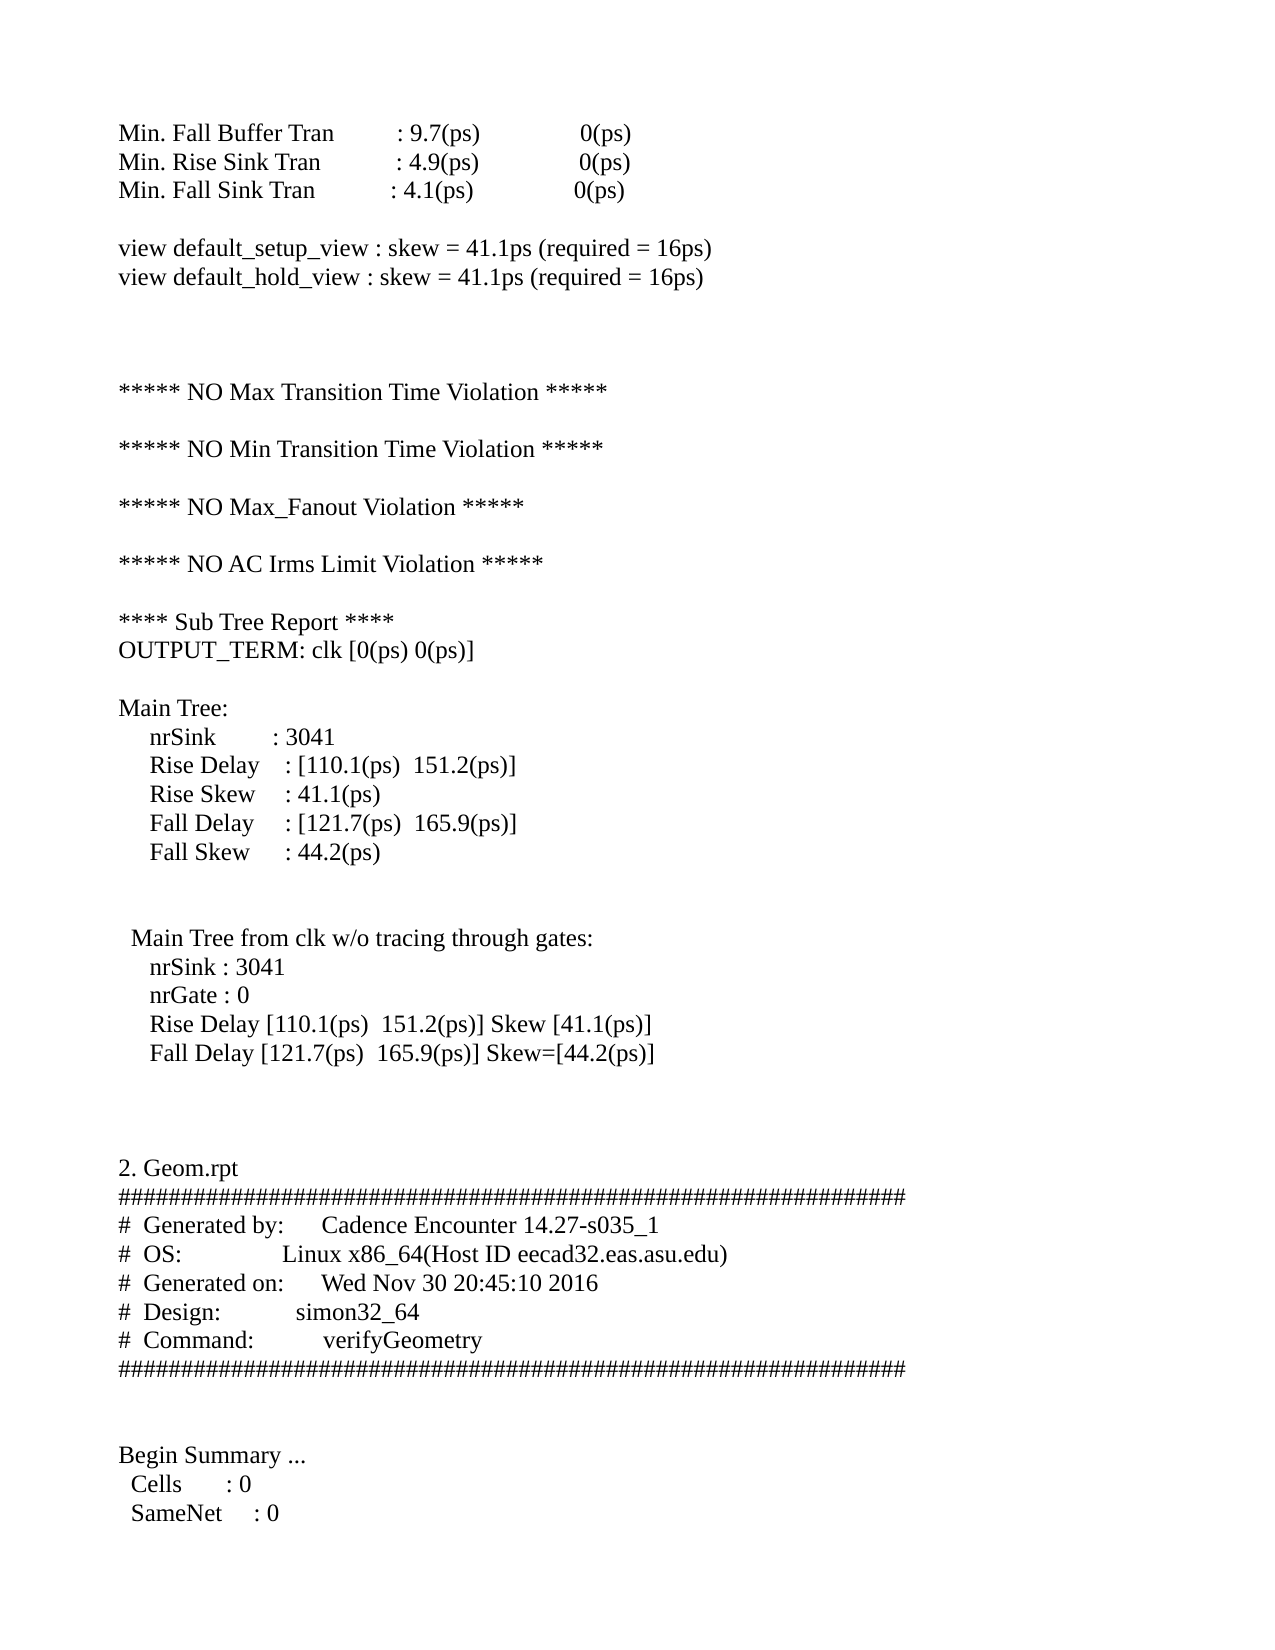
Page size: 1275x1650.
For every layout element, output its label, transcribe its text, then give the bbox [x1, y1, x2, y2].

text OUTPUT_TERM: clk [0(ps) 0(ps)] [118, 636, 1157, 664]
text 2. Geom.rpt [118, 1153, 1157, 1182]
text **** Sub Tree Report **** [118, 607, 1157, 636]
text ############################################################### [118, 1182, 1157, 1211]
text # Generated on: Wed Nov 30 20:45:10 2016 [118, 1268, 1157, 1297]
text nrSink : 3041 [118, 722, 1157, 751]
text Rise Skew : 41.1(ps) [118, 779, 1157, 808]
text # Design: simon32_64 [118, 1297, 1157, 1326]
text # Command: verifyGeometry [118, 1326, 1157, 1354]
text nrSink : 3041 [118, 952, 1157, 981]
text Fall Delay [121.7(ps) 165.9(ps)] Skew=[44.2(ps)] [118, 1038, 1157, 1067]
text Cells : 0 [118, 1469, 1157, 1498]
text # OS: Linux x86_64(Host ID eecad32.eas.asu.edu) [118, 1239, 1157, 1268]
text Min. Rise Sink Tran : 4.9(ps) 0(ps) [118, 147, 1157, 176]
text Begin Summary ... [118, 1441, 1157, 1469]
text Fall Delay : [121.7(ps) 165.9(ps)] [118, 808, 1157, 837]
text Rise Delay [110.1(ps) 151.2(ps)] Skew [41.1(ps)] [118, 1009, 1157, 1038]
text ***** NO Min Transition Time Violation ***** [118, 434, 1157, 463]
text view default_setup_view : skew = 41.1ps (required = 16ps) [118, 233, 1157, 262]
text Main Tree: [118, 693, 1157, 722]
text ############################################################### [118, 1354, 1157, 1383]
text ***** NO AC Irms Limit Violation ***** [118, 549, 1157, 578]
text Rise Delay : [110.1(ps) 151.2(ps)] [118, 751, 1157, 779]
text ***** NO Max_Fanout Violation ***** [118, 492, 1157, 521]
text Min. Fall Sink Tran : 4.1(ps) 0(ps) [118, 176, 1157, 204]
text Main Tree from clk w/o tracing through gates: [118, 923, 1157, 952]
text nrGate : 0 [118, 981, 1157, 1009]
text ***** NO Max Transition Time Violation ***** [118, 377, 1157, 406]
text Fall Skew : 44.2(ps) [118, 837, 1157, 866]
text # Generated by: Cadence Encounter 14.27-s035_1 [118, 1211, 1157, 1239]
text view default_hold_view : skew = 41.1ps (required = 16ps) [118, 262, 1157, 291]
text SameNet : 0 [118, 1498, 1157, 1527]
text Min. Fall Buffer Tran : 9.7(ps) 0(ps) [118, 118, 1157, 147]
